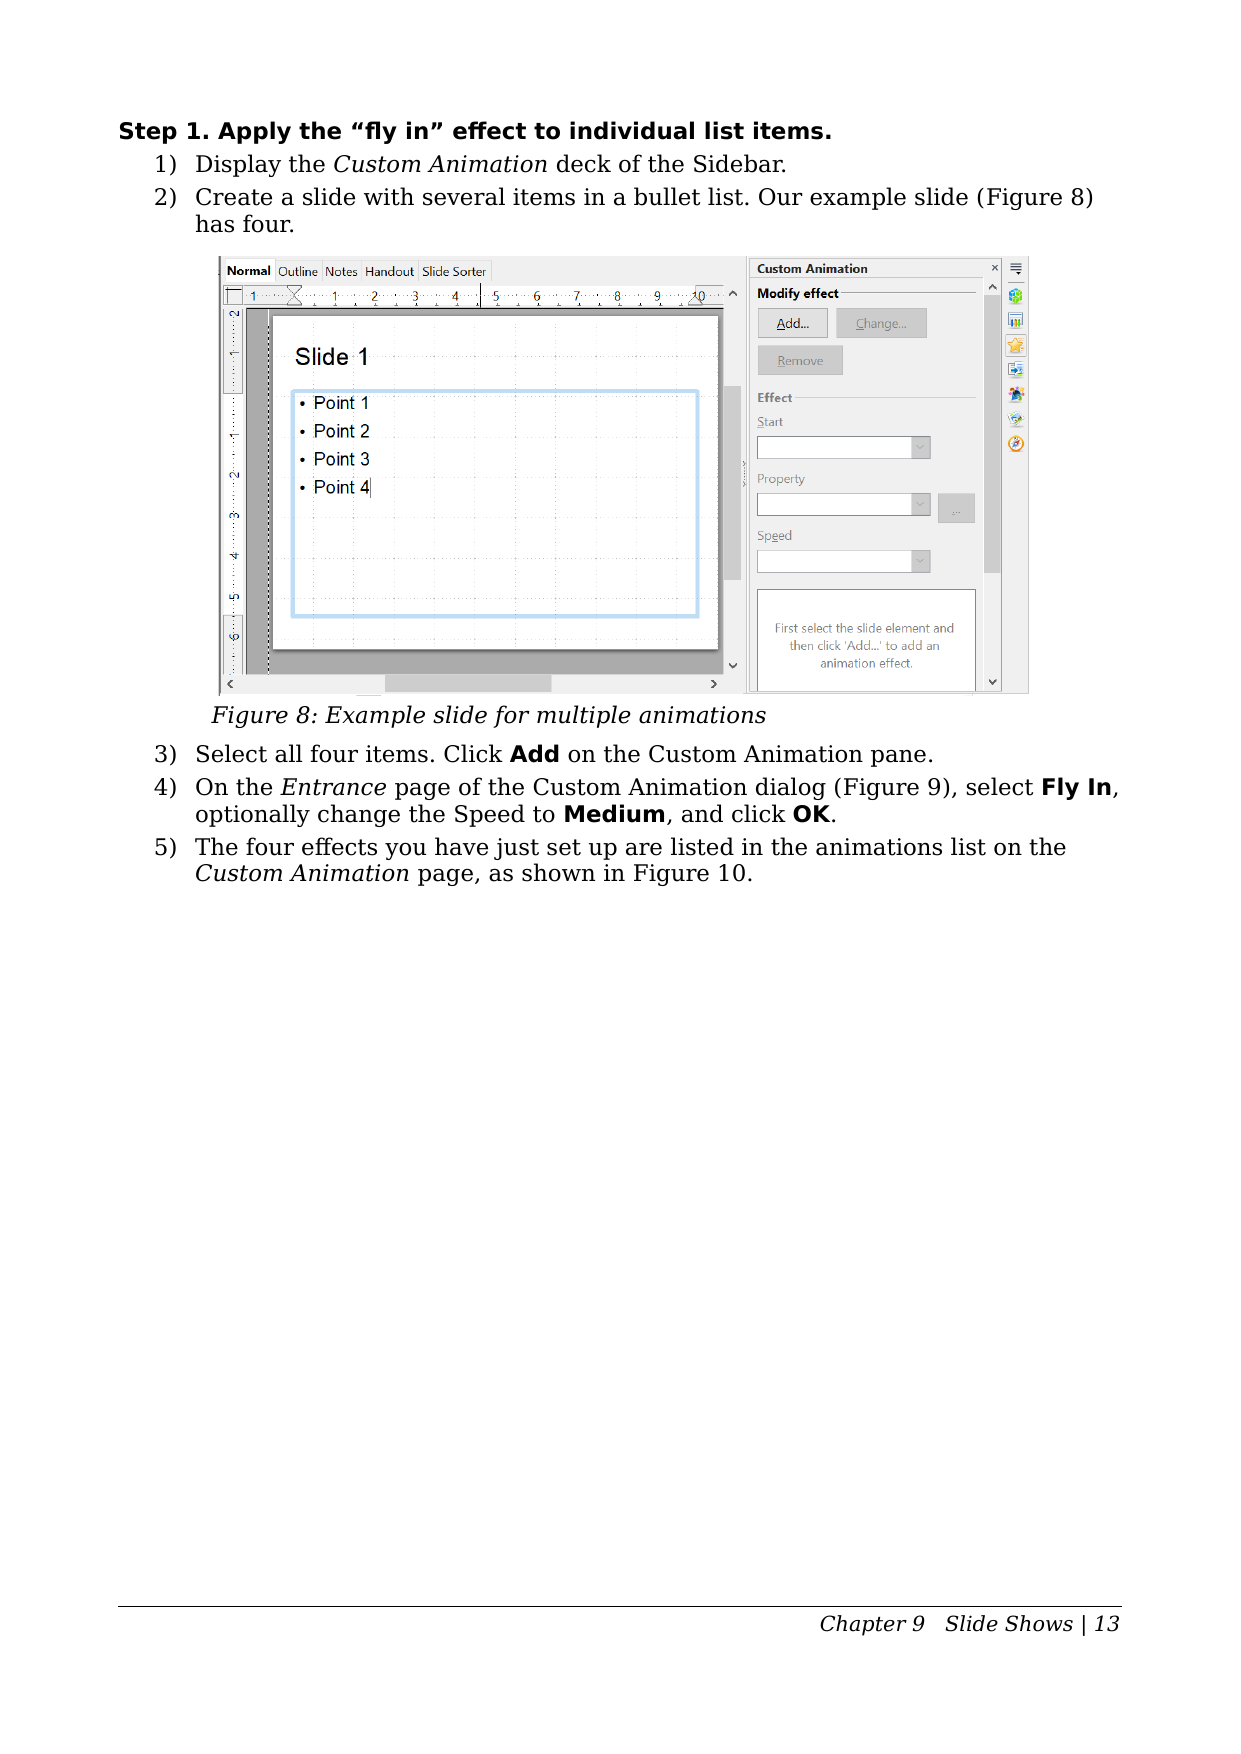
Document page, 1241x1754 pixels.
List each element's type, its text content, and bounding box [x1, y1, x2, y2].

list Select all four items. Click Add on the Custom Animation pane. [177, 741, 1122, 768]
list Display the Custom Animation deck of the Sidebar. [177, 151, 1122, 178]
list On the Entrance page of the Custom Animation dialog (Figure 9), select Fly In, optionally change the Speed to Medium, and click OK. [177, 774, 1122, 828]
text Figure 8: Example slide for multiple animations [211, 702, 1029, 729]
list Create a slide with several items in a bullet list. Our example slide (Figure 8) has four. [177, 184, 1122, 237]
picture [218, 256, 1029, 696]
list The four effects you have just set up are listed in the animations list on the Custom Animation page, as shown in Figure 10. [177, 834, 1122, 887]
list Step 1. Apply the “fly in” effect to individual list items. [118, 118, 1122, 145]
